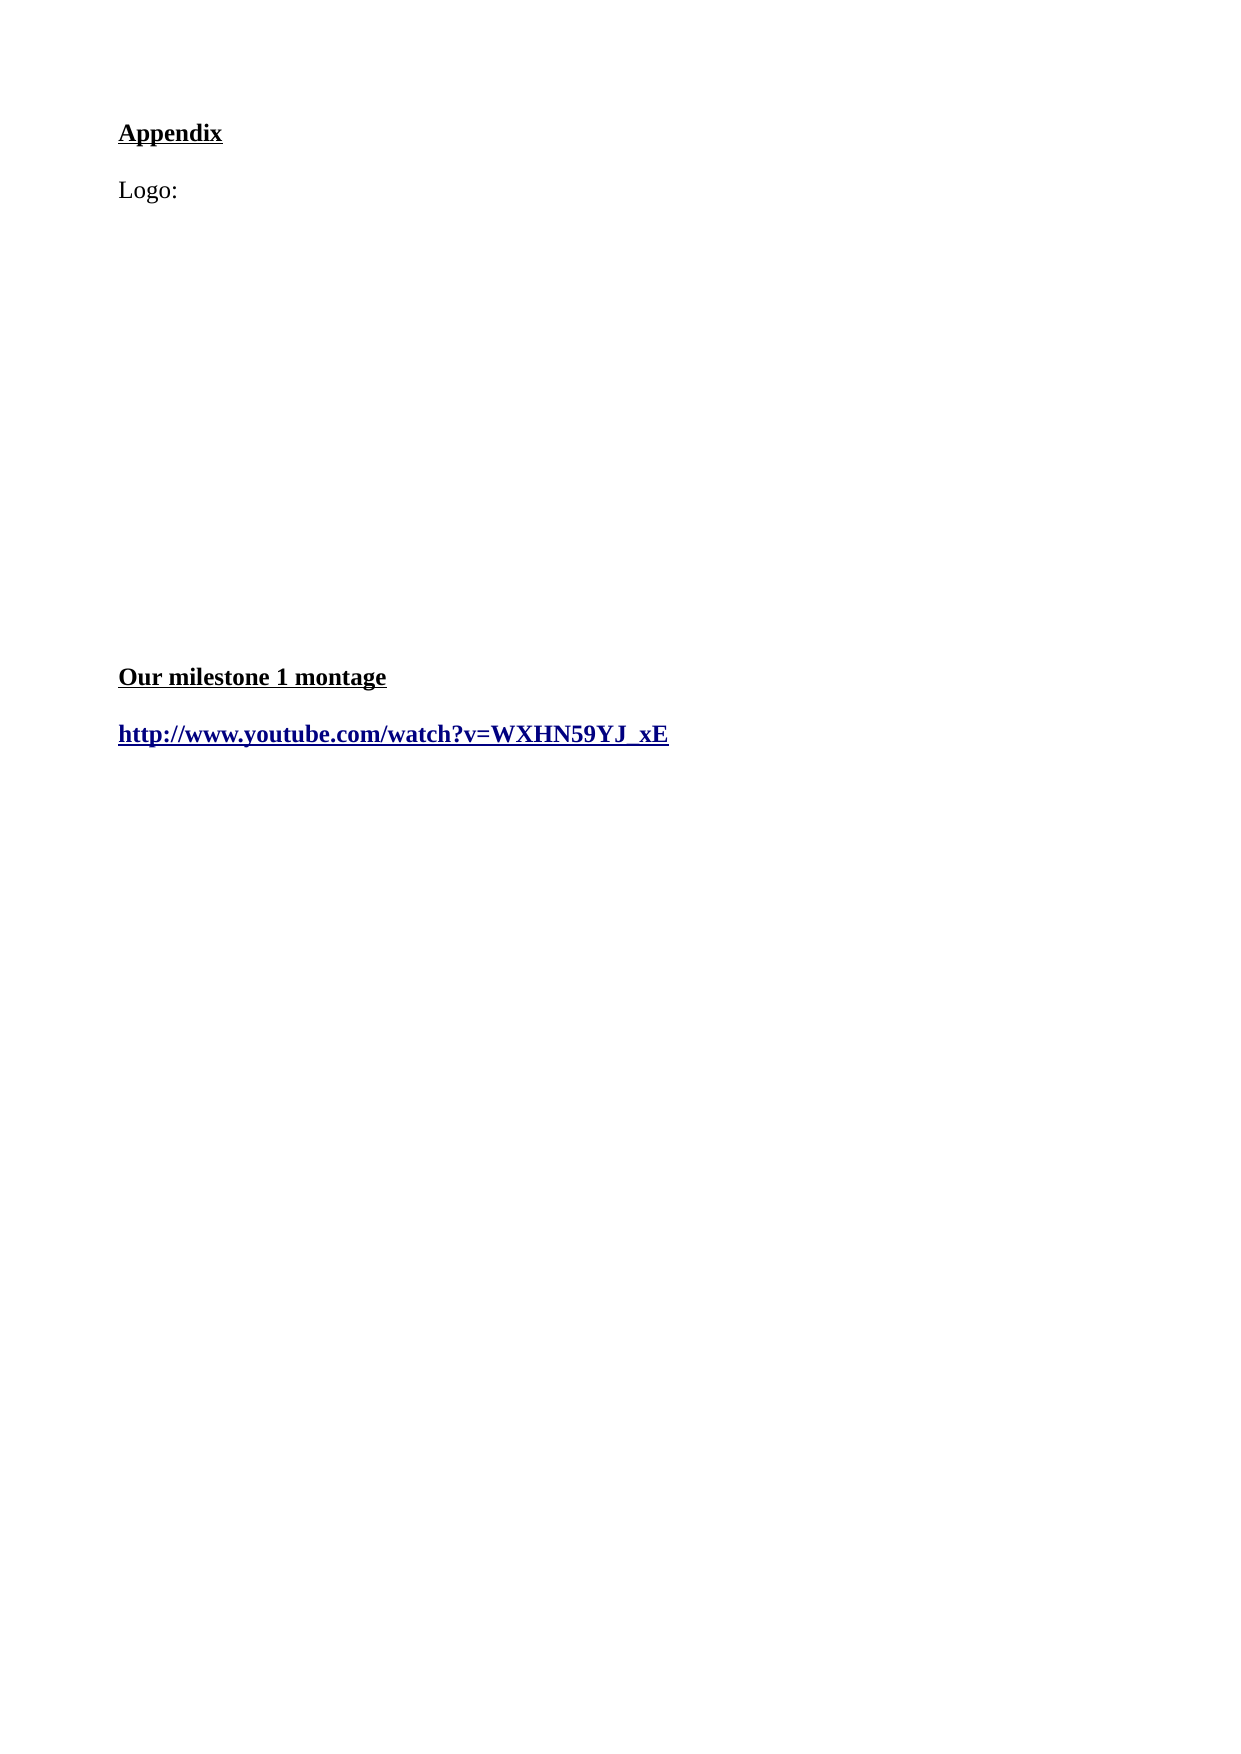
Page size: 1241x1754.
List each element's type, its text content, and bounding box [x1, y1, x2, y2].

text http://www.youtube.com/watch?v=WXHN59YJ_xE [118, 719, 1122, 748]
text Logo: [118, 176, 1122, 204]
text Appendix [118, 118, 1122, 147]
text Our milestone 1 montage [118, 662, 1122, 691]
